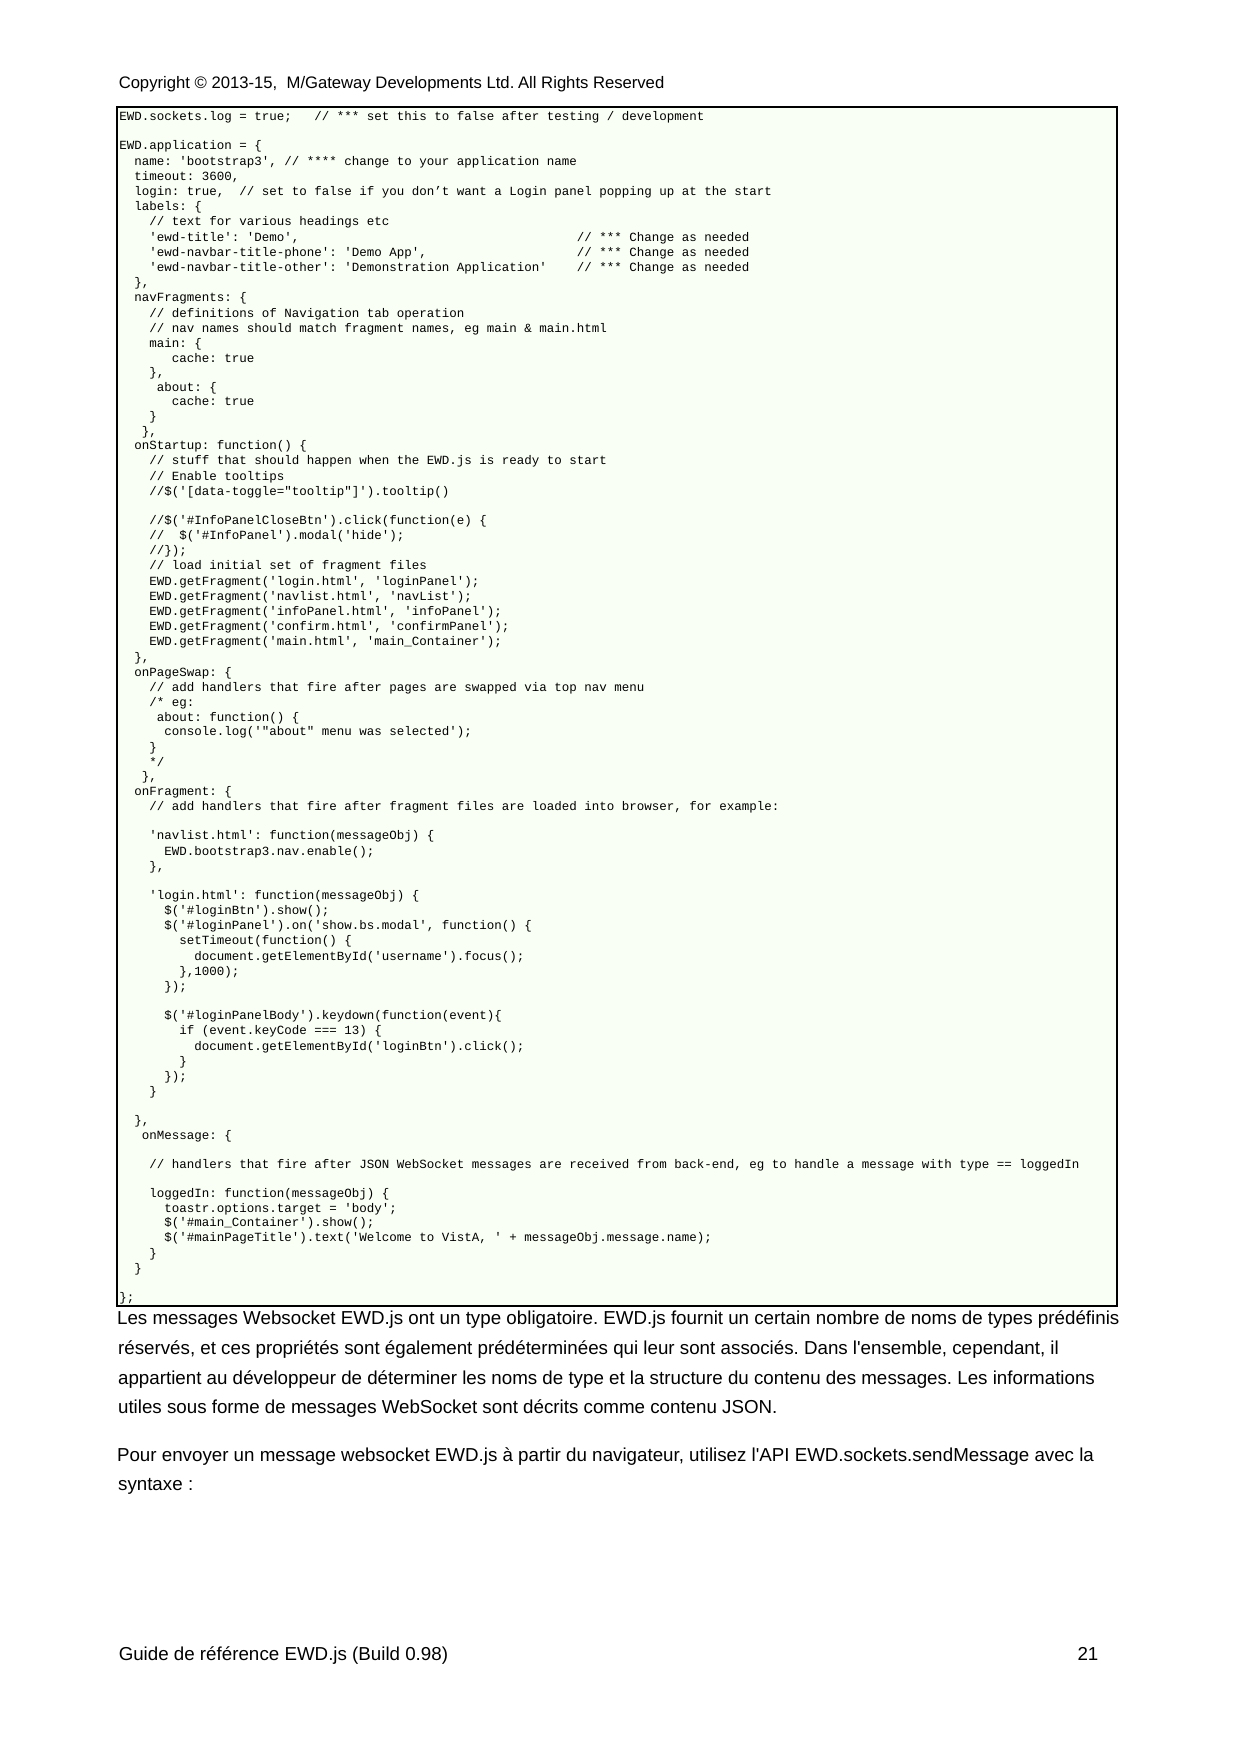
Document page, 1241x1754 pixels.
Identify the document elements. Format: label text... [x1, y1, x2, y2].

text Les messages Websocket EWD.js ont un type obligatoire. EWD.js fournit un certain nombre de noms de types prédéfinis réservés, et ces propriétés sont également prédéterminées qui leur sont associés. Dans l'ensemble, cependant, il appartient au développeur de déterminer les noms de type et la structure du contenu des messages. Les informations utiles sous forme de messages WebSocket sont décrits comme contenu JSON. [117, 1307, 1122, 1418]
table_header EWD.sockets.log = true; // *** set this to false after testing / development EWD.application = { name: 'bootstrap3', // **** change to your application name timeout: 3600, login: true, // set to false if you don’t want a Login panel popping up at the start labels: { // text for various headings etc 'ewd-title': 'Demo', // *** Change as needed 'ewd-navbar-title-phone': 'Demo App', // *** Change as needed 'ewd-navbar-title-other': 'Demonstration Application' // *** Change as needed }, navFragments: { // definitions of Navigation tab operation // nav names should match fragment names, eg main & main.html main: { cache: true }, about: { cache: true } }, onStartup: function() { // stuff that should happen when the EWD.js is ready to start // Enable tooltips //$('[data-toggle="tooltip"]').tooltip() //$('#InfoPanelCloseBtn').click(function(e) { // $('#InfoPanel').modal('hide'); //}); // load initial set of fragment files EWD.getFragment('login.html', 'loginPanel'); EWD.getFragment('navlist.html', 'navList'); EWD.getFragment('infoPanel.html', 'infoPanel'); EWD.getFragment('confirm.html', 'confirmPanel'); EWD.getFragment('main.html', 'main_Container'); }, onPageSwap: { // add handlers that fire after pages are swapped via top nav menu /* eg: about: function() { console.log('"about" menu was selected'); } */ }, onFragment: { // add handlers that fire after fragment files are loaded into browser, for example: 'navlist.html': function(messageObj) { EWD.bootstrap3.nav.enable(); }, 'login.html': function(messageObj) { $('#loginBtn').show(); $('#loginPanel').on('show.bs.modal', function() { setTimeout(function() { document.getElementById('username').focus(); },1000); }); $('#loginPanelBody').keydown(function(event){ if (event.keyCode === 13) { document.getElementById('loginBtn').click(); } }); } }, onMessage: { // handlers that fire after JSON WebSocket messages are received from back-end, eg to handle a message with type == loggedIn loggedIn: function(messageObj) { toastr.options.target = 'body'; $('#main_Container').show(); $('#mainPageTitle').text('Welcome to VistA, ' + messageObj.message.name); } } }; [118, 108, 1116, 1305]
text Pour envoyer un message websocket EWD.js à partir du navigateur, utilisez l'API EWD.sockets.sendMessage avec la syntaxe : [117, 1443, 1122, 1495]
